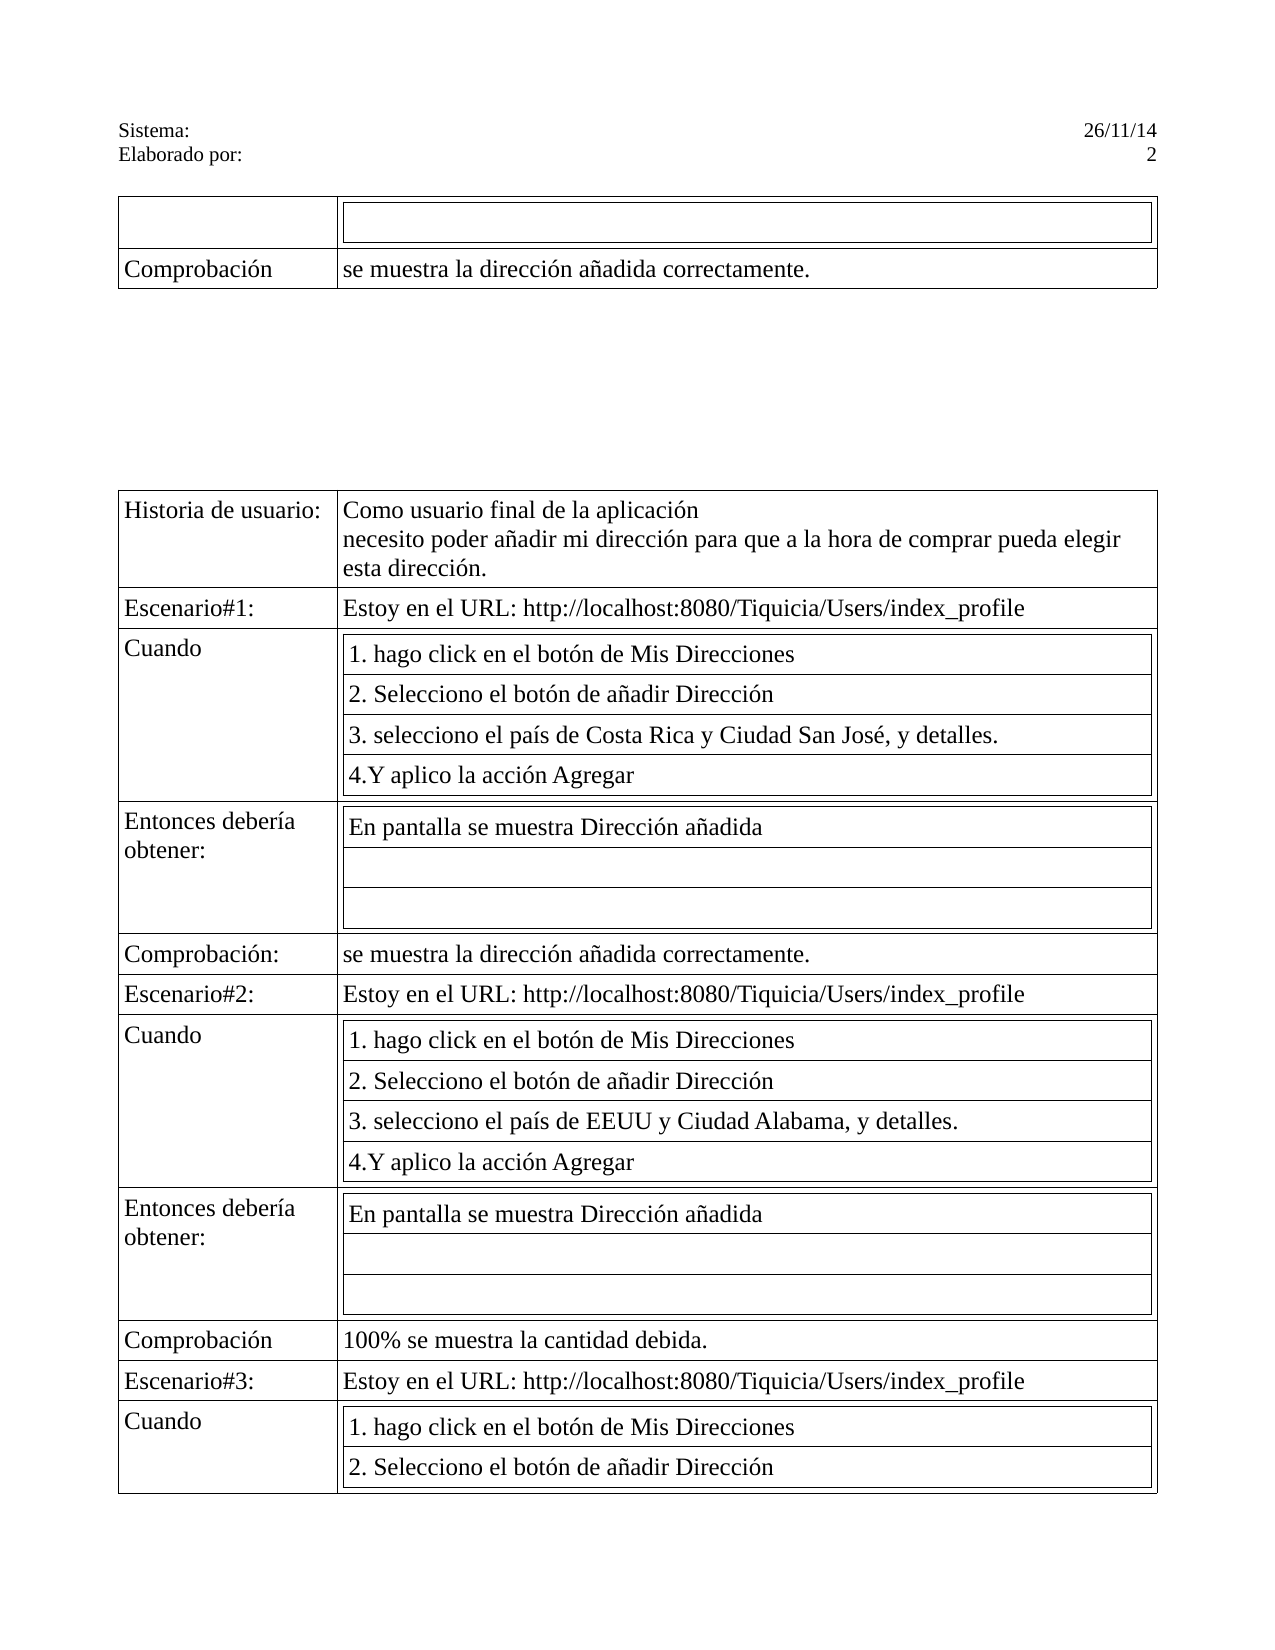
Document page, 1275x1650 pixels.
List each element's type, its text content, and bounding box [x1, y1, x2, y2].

table_cell Escenario#1: [119, 588, 337, 628]
table_cell [344, 1275, 1151, 1314]
table_cell [338, 1188, 1157, 1320]
table_cell Cuando [119, 629, 337, 801]
table_cell [344, 888, 1151, 927]
table_cell Comprobación [119, 249, 337, 288]
table_cell se muestra la dirección añadida correctamente. [338, 934, 1157, 974]
table_cell Entonces debería obtener: [119, 802, 337, 933]
table_header 1. hago click en el botón de Mis Direcciones [344, 1021, 1151, 1060]
table_cell 2. Selecciono el botón de añadir Dirección [344, 1061, 1151, 1100]
table_cell Comprobación: [119, 934, 337, 974]
table_header 1. hago click en el botón de Mis Direcciones [344, 635, 1151, 674]
table_cell 2. Selecciono el botón de añadir Dirección [344, 1447, 1151, 1487]
table_header En pantalla se muestra Dirección añadida [344, 807, 1151, 847]
table_cell [344, 848, 1151, 887]
table_cell [338, 629, 1157, 801]
table_cell Escenario#2: [119, 975, 337, 1014]
table_cell 3. selecciono el país de EEUU y Ciudad Alabama, y detalles. [344, 1101, 1151, 1141]
table_cell [344, 203, 1151, 242]
table_header Como usuario final de la aplicación necesito poder añadir mi dirección para que a la hora de comprar pueda elegir esta dirección. [338, 491, 1157, 587]
table_cell 3. selecciono el país de Costa Rica y Ciudad San José, y detalles. [344, 715, 1151, 754]
table_cell Cuando [119, 1015, 337, 1187]
table_cell 2. Selecciono el botón de añadir Dirección [344, 675, 1151, 714]
table_cell Estoy en el URL: http://localhost:8080/Tiquicia/Users/index_profile [338, 588, 1157, 628]
table_cell 4.Y aplico la acción Agregar [344, 1142, 1151, 1181]
table_cell [344, 1234, 1151, 1273]
table_cell 4.Y aplico la acción Agregar [344, 755, 1151, 795]
table_cell [119, 197, 337, 248]
table_header 1. hago click en el botón de Mis Direcciones [344, 1407, 1151, 1446]
table_header Historia de usuario: [119, 491, 337, 587]
table_cell Comprobación [119, 1321, 337, 1360]
table_cell Estoy en el URL: http://localhost:8080/Tiquicia/Users/index_profile [338, 1361, 1157, 1400]
table_cell Estoy en el URL: http://localhost:8080/Tiquicia/Users/index_profile [338, 975, 1157, 1014]
table_cell se muestra la dirección añadida correctamente. [338, 249, 1157, 288]
table_cell Cuando [119, 1401, 337, 1493]
table_cell Entonces debería obtener: [119, 1188, 337, 1320]
table_header En pantalla se muestra Dirección añadida [344, 1194, 1151, 1233]
table_cell Escenario#3: [119, 1361, 337, 1400]
table_cell [338, 802, 1157, 933]
table_cell [338, 1401, 1157, 1493]
table_cell 100% se muestra la cantidad debida. [338, 1321, 1157, 1360]
table_cell [338, 197, 1157, 248]
table_cell [338, 1015, 1157, 1187]
